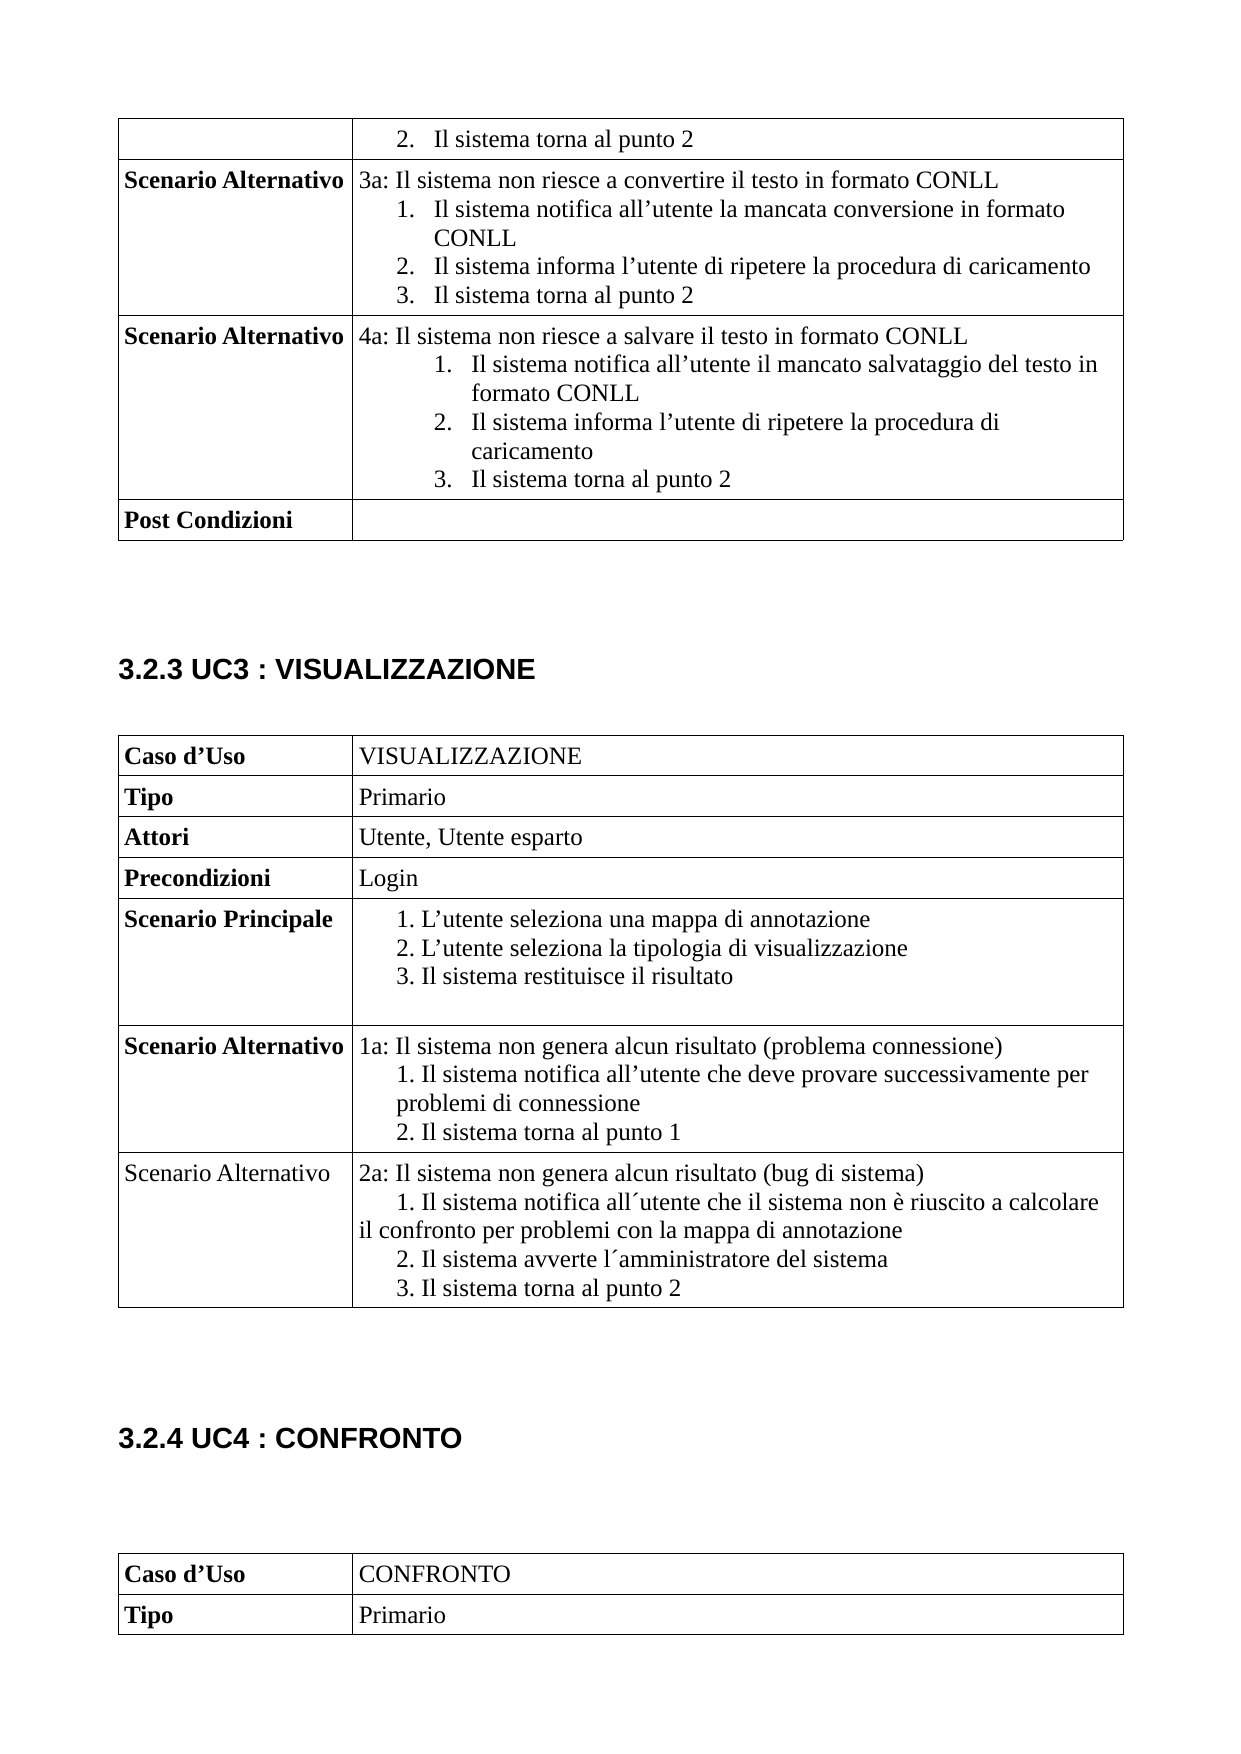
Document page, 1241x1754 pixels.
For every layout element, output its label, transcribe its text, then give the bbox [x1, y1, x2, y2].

table_cell Tipo [119, 1595, 352, 1634]
table_cell Scenario Alternativo [119, 1026, 352, 1152]
table_cell Scenario Alternativo [119, 316, 352, 499]
table_cell 3a: Il sistema non riesce a convertire il testo in formato CONLL Il sistema notifica all’utente la mancata conversione in formato CONLL Il sistema informa l’utente di ripetere la procedura di caricamento Il sistema torna al punto 2 [353, 160, 1123, 314]
table_cell 2a: Il sistema non riesce a caricare il testo per un problema di connessione internet Il sistema notifica all’utente il mancato caricamento Il sistema torna al punto 2 [353, 119, 1123, 159]
table_cell Tipo [119, 776, 352, 816]
table_cell Utente, Utente esparto [353, 817, 1123, 857]
table_cell Scenario Alternativo [119, 160, 352, 314]
table_cell Login [353, 858, 1123, 898]
table_cell Attori [119, 817, 352, 857]
table_cell 2a: Il sistema non genera alcun risultato (bug di sistema) 1. Il sistema notifica all´utente che il sistema non è riuscito a calcolare il confronto per problemi con la mappa di annotazione 2. Il sistema avverte l´amministratore del sistema 3. Il sistema torna al punto 2 [353, 1153, 1123, 1307]
table_cell Primario [353, 1595, 1123, 1634]
table_cell Scenario Alternativo [119, 1153, 352, 1307]
subtitle 3.2.3 UC3 : VISUALIZZAZIONE [118, 652, 1122, 686]
table_cell [119, 119, 352, 159]
table_header Caso d’Uso [119, 1554, 352, 1593]
table_cell [353, 500, 1123, 540]
table_cell 4a: Il sistema non riesce a salvare il testo in formato CONLL Il sistema notifica all’utente il mancato salvataggio del testo in formato CONLL Il sistema informa l’utente di ripetere la procedura di caricamento Il sistema torna al punto 2 [353, 316, 1123, 499]
table_cell 1. L’utente seleziona una mappa di annotazione 2. L’utente seleziona la tipologia di visualizzazione 3. Il sistema restituisce il risultato [353, 899, 1123, 1024]
table_cell Primario [353, 776, 1123, 816]
subtitle 3.2.4 UC4 : CONFRONTO [118, 1421, 1122, 1454]
table_header Caso d’Uso [119, 736, 352, 775]
table_cell Precondizioni [119, 858, 352, 898]
table_cell Scenario Principale [119, 899, 352, 1024]
table_header VISUALIZZAZIONE [353, 736, 1123, 775]
table_cell Post Condizioni [119, 500, 352, 540]
table_cell 1a: Il sistema non genera alcun risultato (problema connessione) 1. Il sistema notifica all’utente che deve provare successivamente per problemi di connessione 2. Il sistema torna al punto 1 [353, 1026, 1123, 1152]
table_header CONFRONTO [353, 1554, 1123, 1593]
